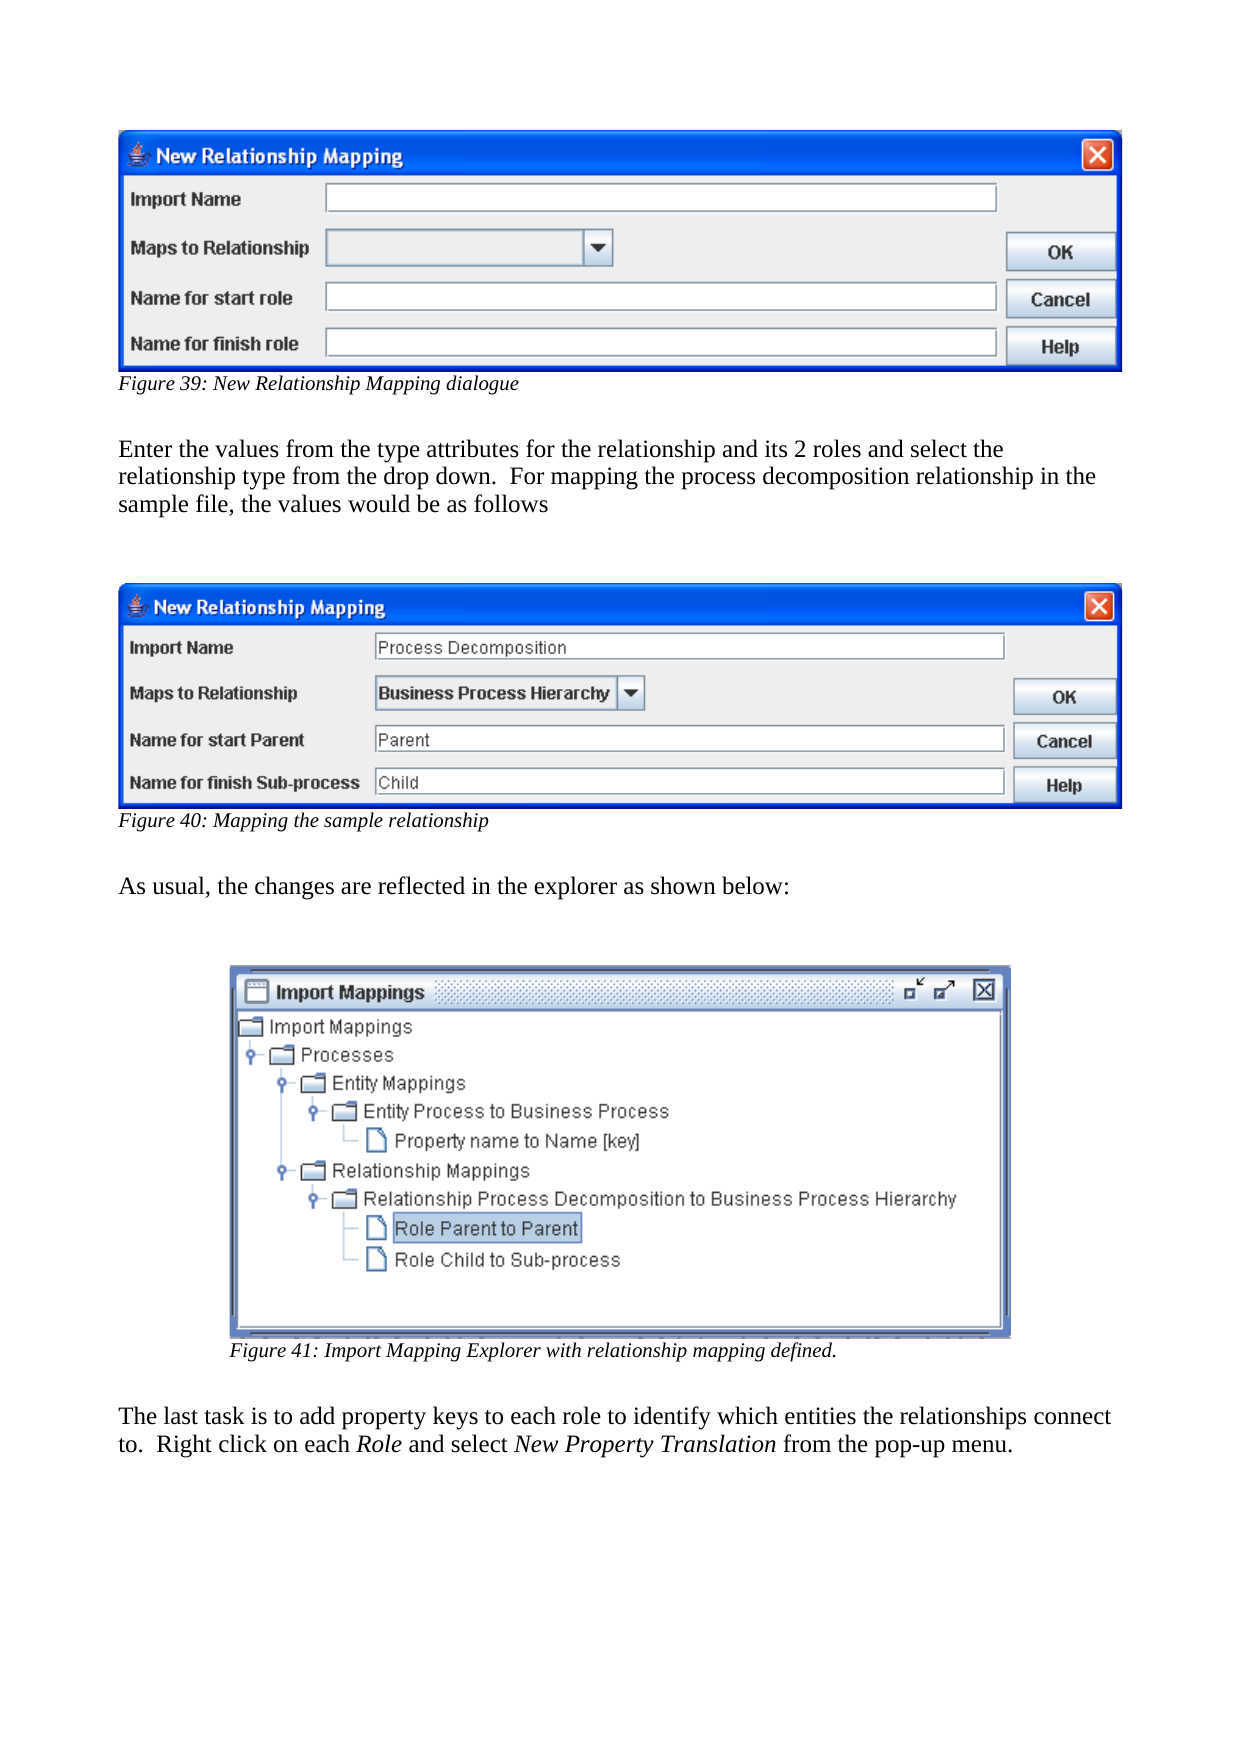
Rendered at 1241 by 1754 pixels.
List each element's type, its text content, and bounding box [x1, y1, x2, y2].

text Figure 39: New Relationship Mapping dialogue [118, 372, 1122, 394]
text Figure 40: Mapping the sample relationship [118, 809, 1122, 832]
text Figure 41: Import Mapping Explorer with relationship mapping defined. [229, 1339, 1011, 1362]
text As usual, the changes are reflected in the explorer as shown below: [118, 872, 1122, 900]
text Enter the values from the type attributes for the relationship and its 2 roles and select the relationship type from the drop down. For mapping the process decomposition relationship in the sample file, the values would be as follows [118, 435, 1122, 518]
picture [229, 965, 1011, 1339]
picture [118, 583, 1123, 809]
text The last task is to add property keys to each role to identify which entities the relationships connect to. Right click on each Role and select New Property Translation from the pop-up menu. [118, 1402, 1122, 1457]
picture [118, 130, 1123, 372]
